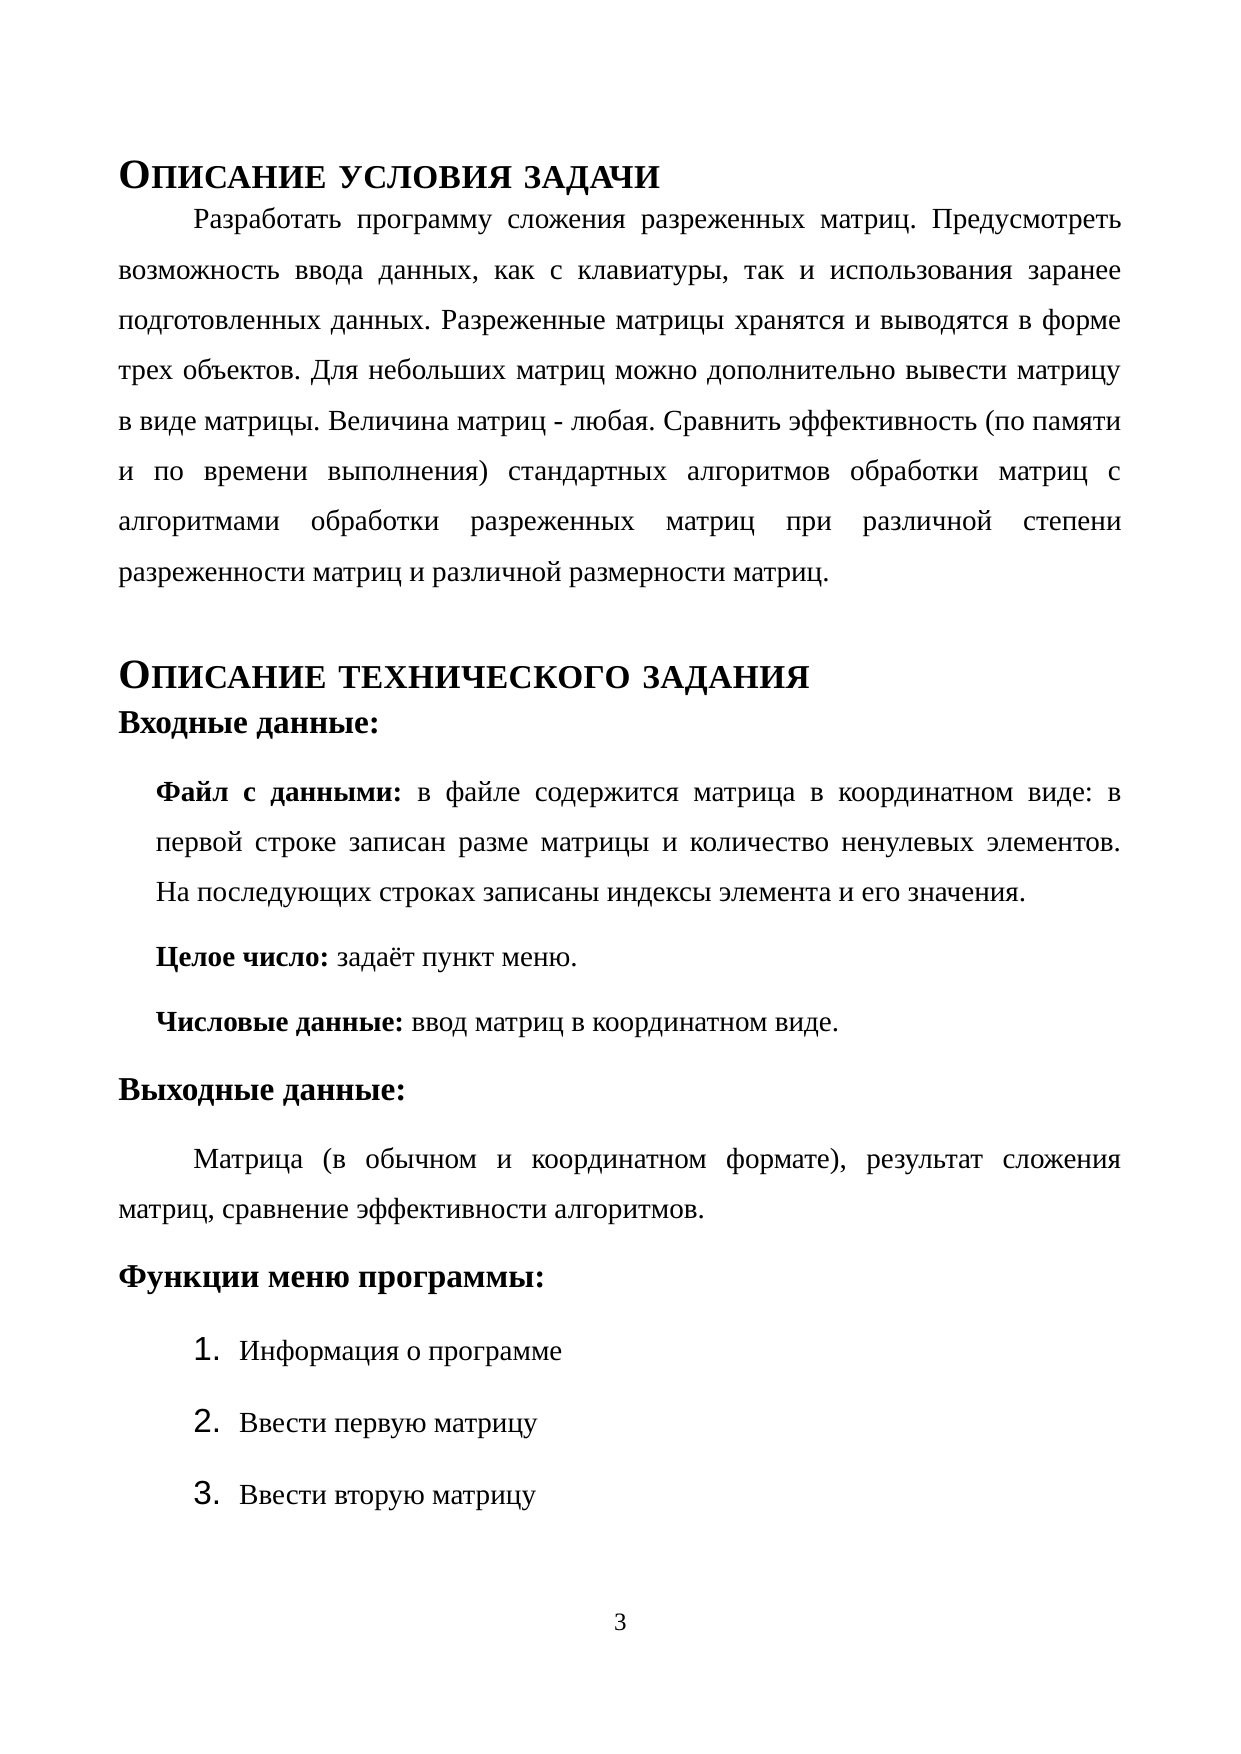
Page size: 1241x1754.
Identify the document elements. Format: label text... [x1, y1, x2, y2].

list Ввести первую матрицу [193, 1401, 1122, 1439]
text Функции меню программы: [118, 1257, 1122, 1295]
text Разработать программу сложения разреженных матриц. Предусмотреть возможность ввода данных, как с клавиатуры, так и использования заранее подготовленных данных. Разреженные матрицы хранятся и выводятся в форме трех объектов. Для небольших матриц можно дополнительно вывести матрицу в виде матрицы. Величина матриц - любая. Сравнить эффективность (по памяти и по времени выполнения) стандартных алгоритмов обработки матриц с алгоритмами обработки разреженных матриц при различной степени разреженности матриц и различной размерности матриц. [118, 201, 1122, 587]
subtitle Описание технического задания [118, 650, 1122, 698]
text Матрица (в обычном и координатном формате), результат сложения матриц, сравнение эффективности алгоритмов. [118, 1141, 1122, 1225]
list Целое число: задаёт пункт меню. [156, 939, 1122, 973]
list Числовые данные: ввод матриц в координатном виде. [156, 1004, 1122, 1038]
list Информация о программе [193, 1329, 1122, 1367]
subtitle Описание условия задачи [118, 149, 1122, 197]
list Ввести вторую матрицу [193, 1473, 1122, 1511]
list Файл с данными: в файле содержится матрица в координатном виде: в первой строке записан разме матрицы и количество ненулевых элементов. На последующих строках записаны индексы элемента и его значения. [156, 774, 1122, 908]
list Выходные данные: [118, 1069, 1122, 1108]
text Входные данные: [118, 702, 1122, 740]
